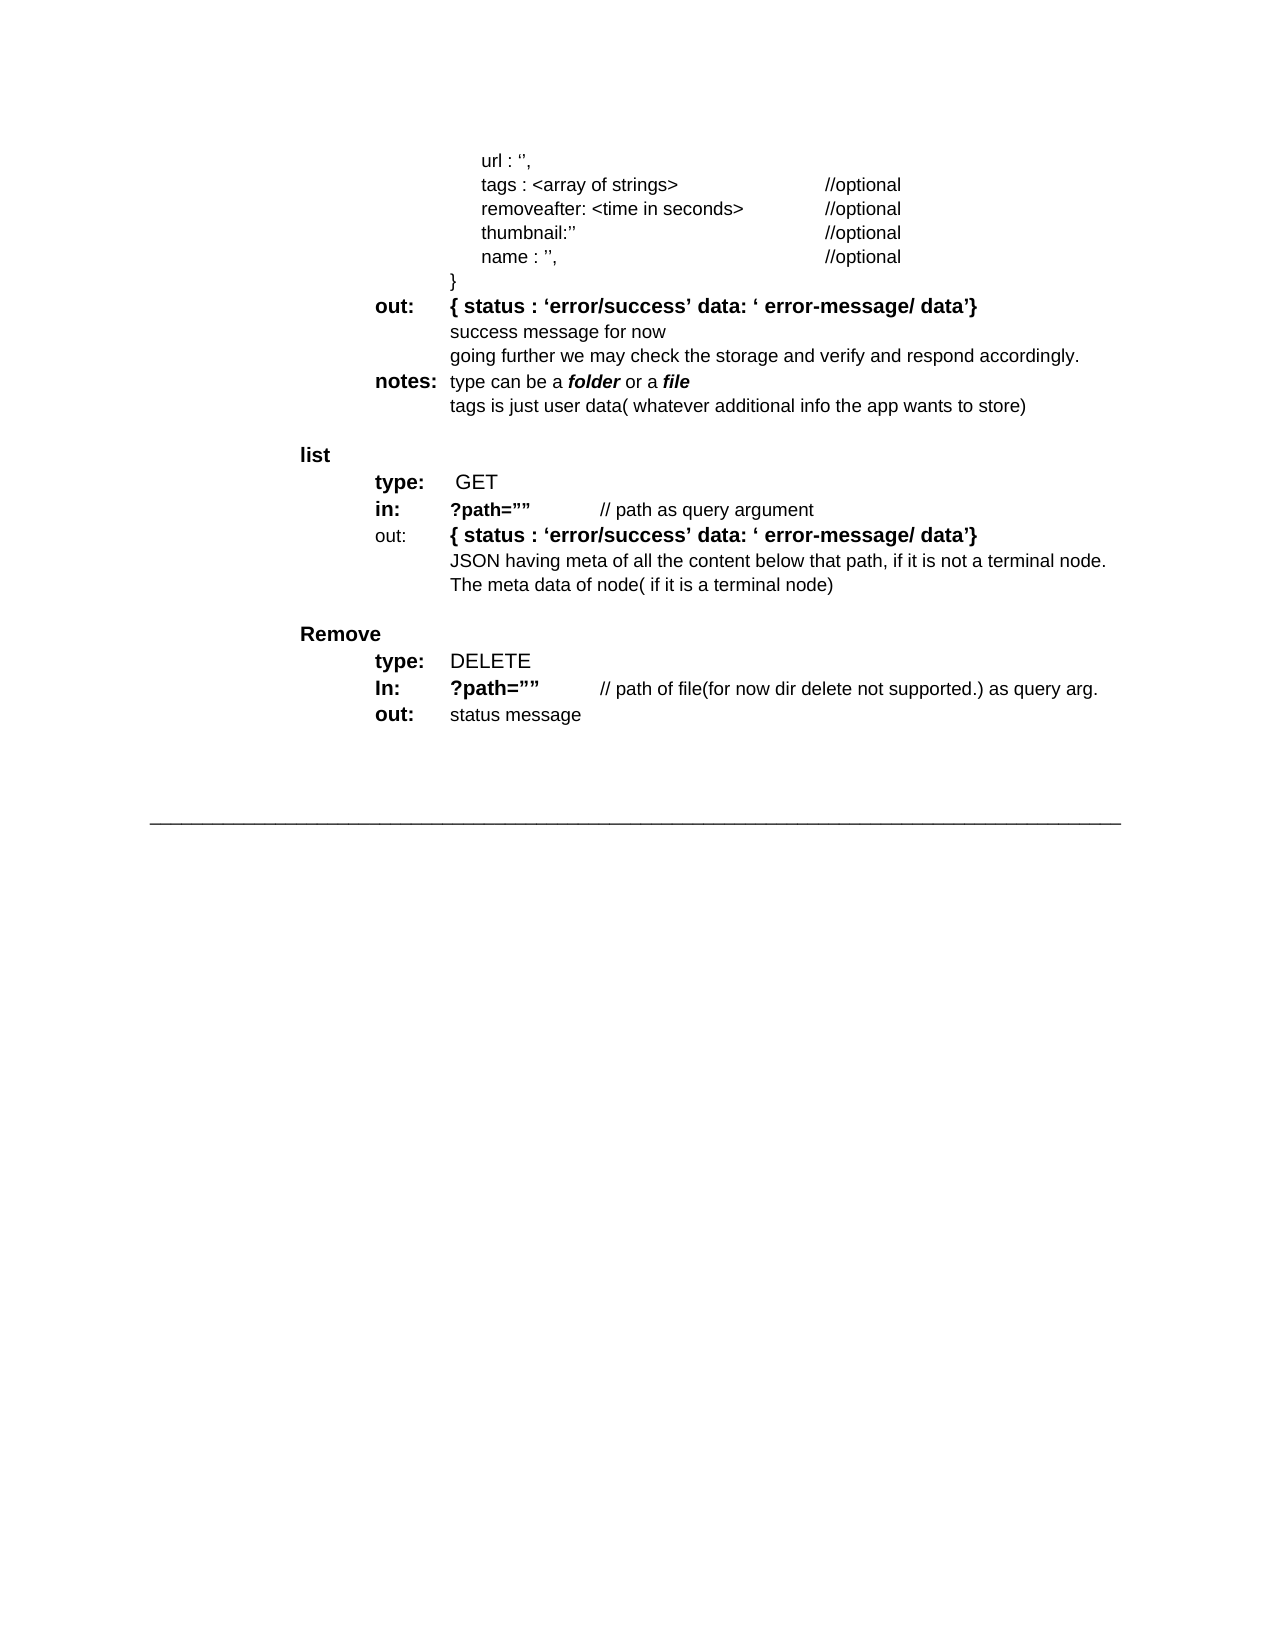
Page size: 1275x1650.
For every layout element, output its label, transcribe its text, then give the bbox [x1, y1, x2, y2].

text } [450, 270, 1125, 291]
text Remove [150, 623, 1125, 646]
text JSON having meta of all the content below that path, if it is not a terminal node. [450, 551, 1125, 572]
text _____________________________________________________________________________________________ [150, 804, 1125, 825]
text tags is just user data( whatever additional info the app wants to store) [150, 396, 1125, 417]
text type: GET [150, 471, 1125, 494]
text out: { status : ‘error/success’ data: ‘ error-message/ data’} [150, 294, 1125, 318]
text In: ?path=”” // path of file(for now dir delete not supported.) as query arg. [150, 676, 1125, 699]
text out: { status : ‘error/success’ data: ‘ error-message/ data’} [150, 524, 1125, 547]
text The meta data of node( if it is a terminal node) [375, 575, 1125, 596]
text thumbnail:’’ //optional [450, 222, 1125, 243]
text going further we may check the storage and verify and respond accordingly. [150, 345, 1125, 366]
text name : ’’, //optional [450, 246, 1125, 267]
text tags : <array of strings> //optional [450, 174, 1125, 195]
text url : ‘’, [450, 150, 1125, 171]
text notes: type can be a folder or a file [150, 369, 1125, 392]
text list [150, 444, 1125, 467]
text in: ?path=”” // path as query argument [150, 497, 1125, 521]
text removeafter: <time in seconds> //optional [450, 198, 1125, 219]
text success message for now [375, 321, 1125, 342]
text type: DELETE [150, 649, 1125, 673]
text out: status message [150, 703, 1125, 726]
